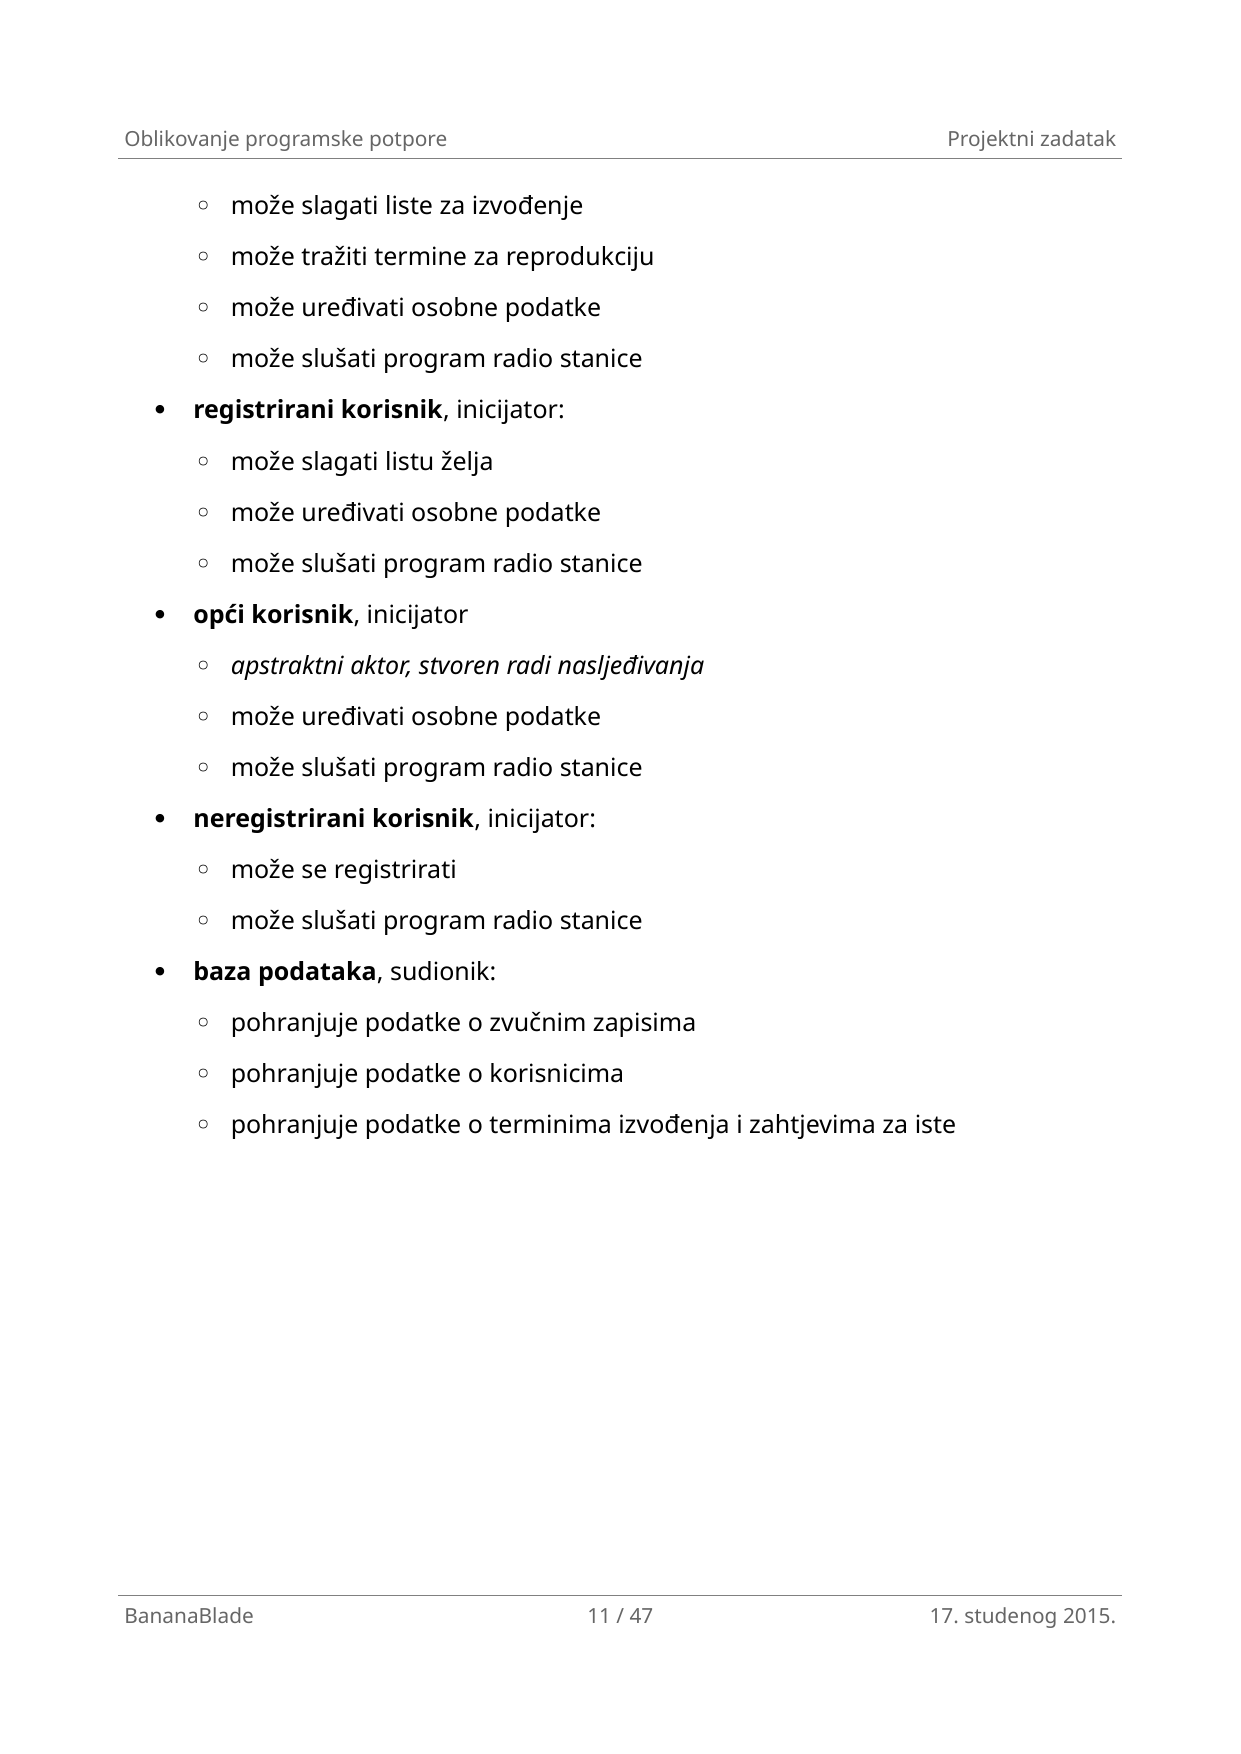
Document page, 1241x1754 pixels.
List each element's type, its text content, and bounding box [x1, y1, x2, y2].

list može uređivati osobne podatke [193, 290, 1122, 324]
list pohranjuje podatke o terminima izvođenja i zahtjevima za iste [193, 1107, 1122, 1141]
list može slagati listu želja [193, 443, 1122, 477]
list može uređivati osobne podatke [193, 494, 1122, 528]
list neregistrirani korisnik, inicijator: [156, 801, 1122, 834]
list može slušati program radio stanice [193, 341, 1122, 375]
list apstraktni aktor, stvoren radi nasljeđivanja [193, 647, 1122, 681]
list može tražiti termine za reprodukciju [193, 239, 1122, 273]
list pohranjuje podatke o korisnicima [193, 1056, 1122, 1090]
list baza podataka, sudionik: [156, 954, 1122, 988]
list može slušati program radio stanice [193, 545, 1122, 579]
list opći korisnik, inicijator [156, 596, 1122, 630]
list može se registrirati [193, 852, 1122, 886]
list pohranjuje podatke o zvučnim zapisima [193, 1005, 1122, 1039]
list registrirani korisnik, inicijator: [156, 392, 1122, 426]
list može slušati program radio stanice [193, 903, 1122, 937]
list može slušati program radio stanice [193, 749, 1122, 783]
list može slagati liste za izvođenje [193, 188, 1122, 222]
list može uređivati osobne podatke [193, 698, 1122, 732]
